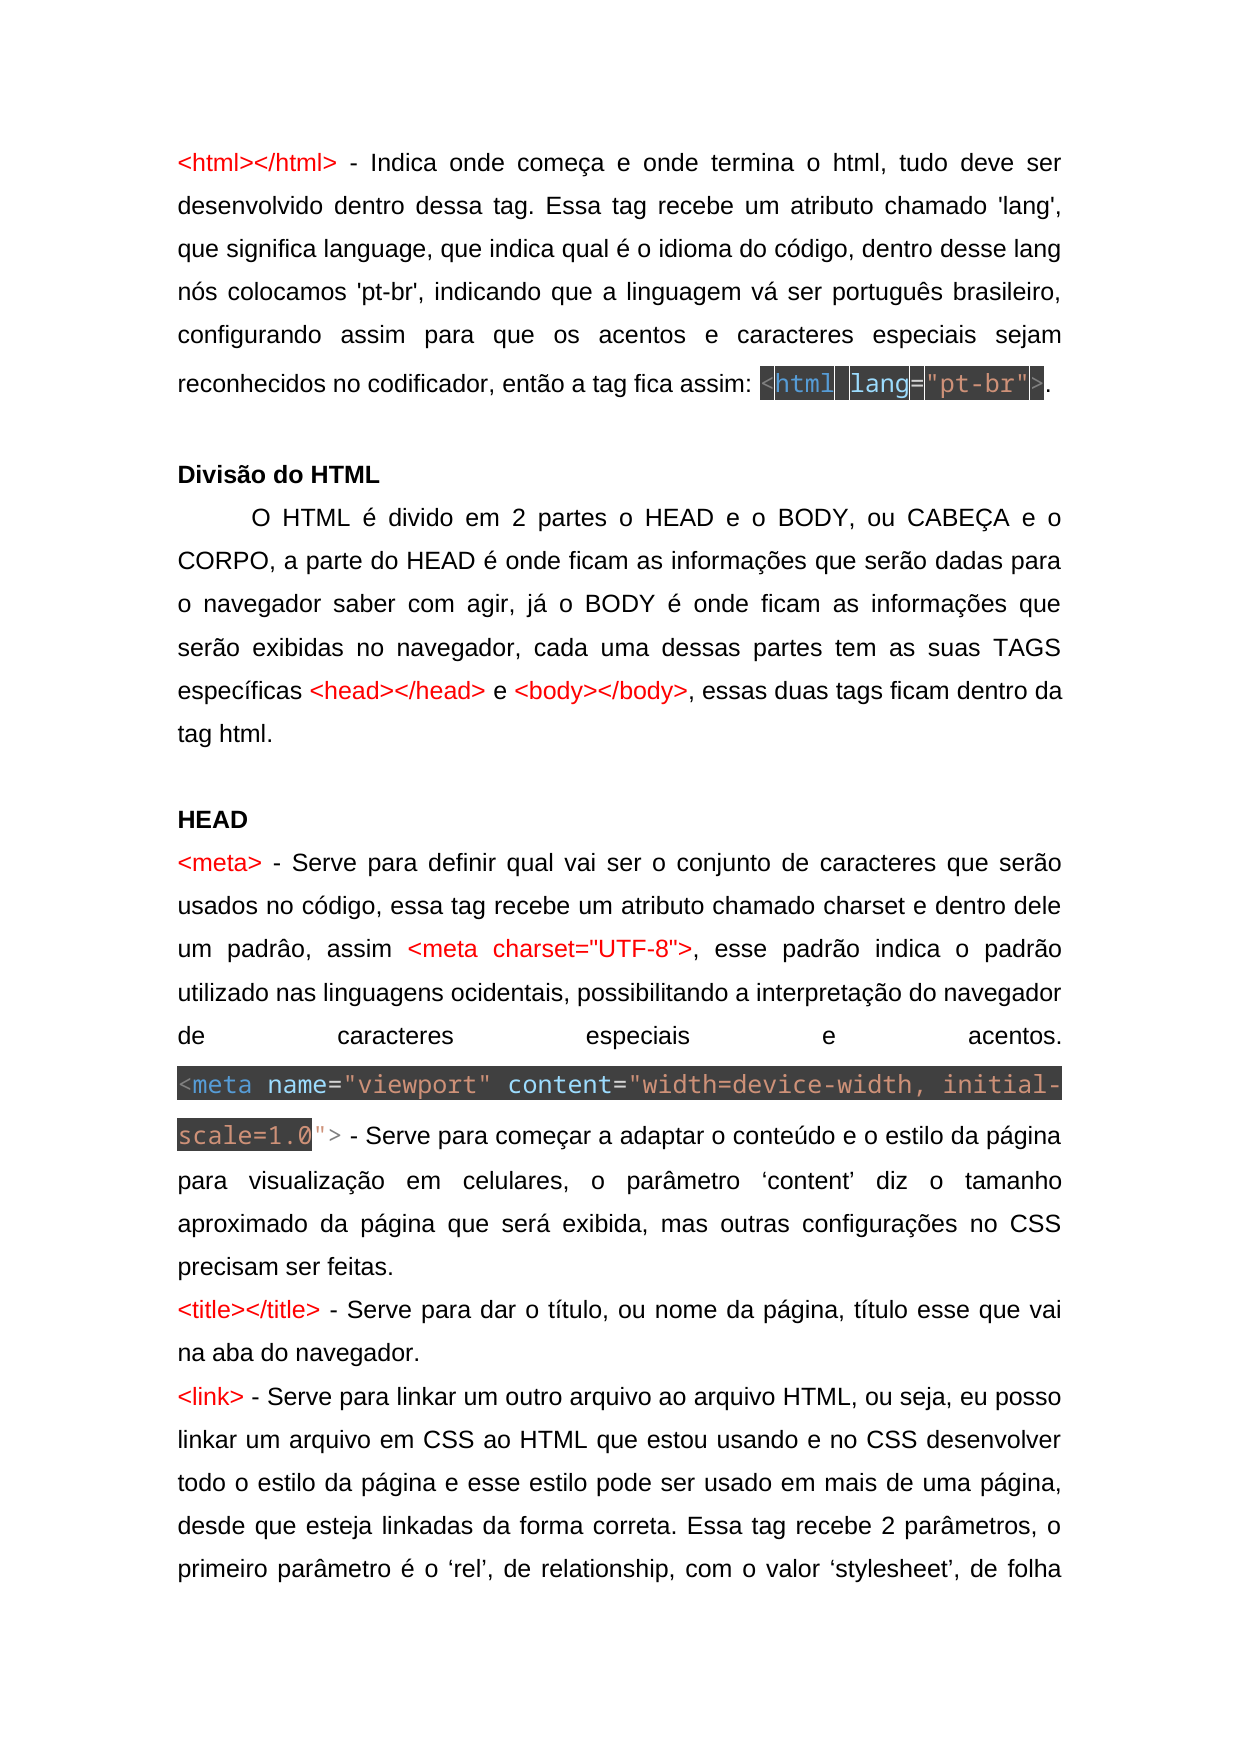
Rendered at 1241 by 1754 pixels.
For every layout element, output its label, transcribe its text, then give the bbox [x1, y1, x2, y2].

text <title></title> - Serve para dar o título, ou nome da página, título esse que vai na aba do navegador. [177, 1295, 1063, 1367]
text <html></html> - Indica onde começa e onde termina o html, tudo deve ser desenvolvido dentro dessa tag. Essa tag recebe um atributo chamado 'lang', que significa language, que indica qual é o idioma do código, dentro desse lang nós colocamos 'pt-br', indicando que a linguagem vá ser português brasileiro, configurando assim para que os acentos e caracteres especiais sejam reconhecidos no codificador, então a tag fica assim: <html lang="pt-br">. [177, 148, 1063, 400]
text <meta> - Serve para definir qual vai ser o conjunto de caracteres que serão usados no código, essa tag recebe um atributo chamado charset e dentro dele um padrâo, assim <meta charset="UTF-8">, esse padrão indica o padrão utilizado nas linguagens ocidentais, possibilitando a interpretação do navegador de caracteres especiais e acentos. <meta name="viewport" content="width=device-width, initial-scale=1.0"> - Serve para começar a adaptar o conteúdo e o estilo da página para visualização em celulares, o parâmetro ‘content’ diz o tamanho aproximado da página que será exibida, mas outras configurações no CSS precisam ser feitas. [177, 848, 1063, 1281]
text Divisão do HTML [177, 460, 1063, 489]
text HEAD [177, 805, 1063, 834]
text <link> - Serve para linkar um outro arquivo ao arquivo HTML, ou seja, eu posso linkar um arquivo em CSS ao HTML que estou usando e no CSS desenvolver todo o estilo da página e esse estilo pode ser usado em mais de uma página, desde que esteja linkadas da forma correta. Essa tag recebe 2 parâmetros, o primeiro parâmetro é o ‘rel’, de relationship, com o valor ‘stylesheet’, de folha [177, 1381, 1063, 1583]
text O HTML é divido em 2 partes o HEAD e o BODY, ou CABEÇA e o CORPO, a parte do HEAD é onde ficam as informações que serão dadas para o navegador saber com agir, já o BODY é onde ficam as informações que serão exibidas no navegador, cada uma dessas partes tem as suas TAGS específicas <head></head> e <body></body>, essas duas tags ficam dentro da tag html. [177, 503, 1063, 747]
